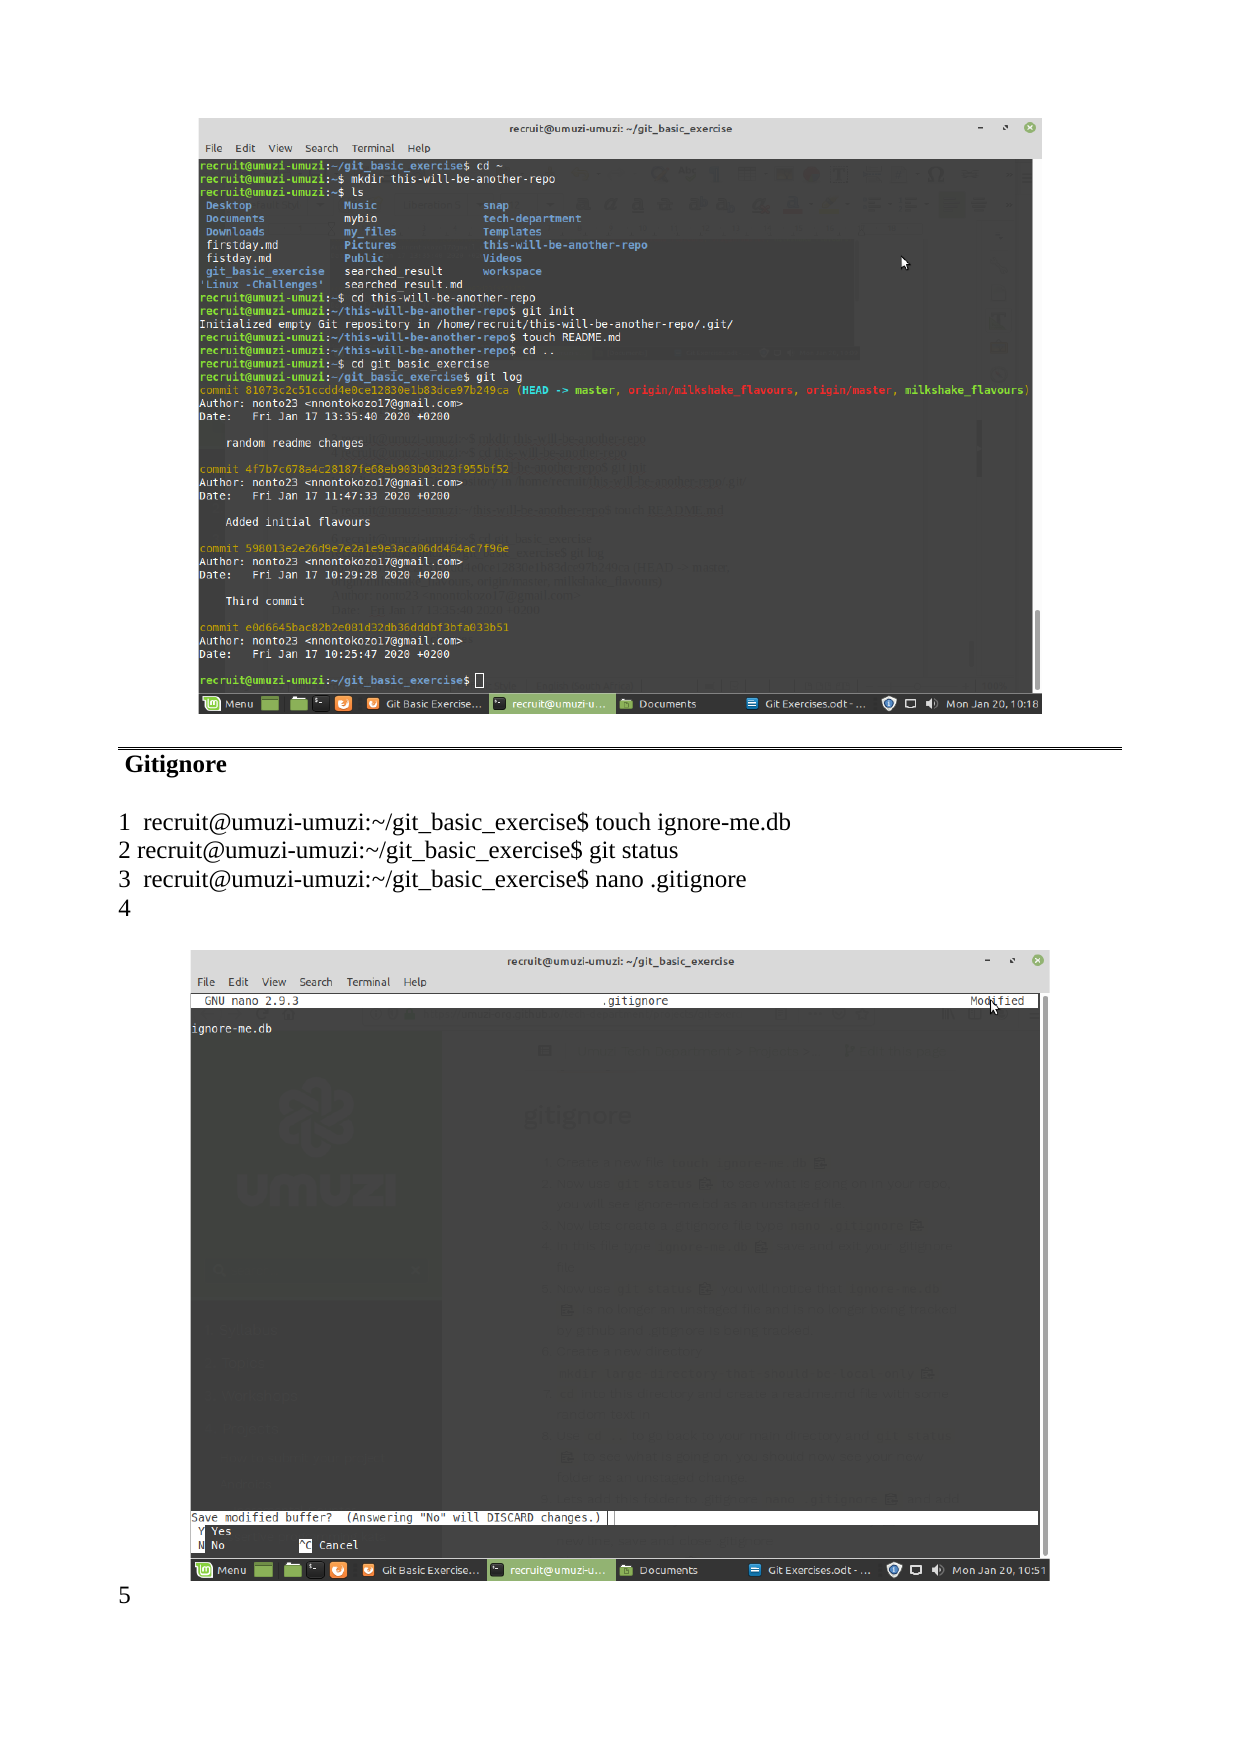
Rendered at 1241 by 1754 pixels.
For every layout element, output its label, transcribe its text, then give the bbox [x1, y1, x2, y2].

text 3 recruit@umuzi-umuzi:~/git_basic_exercise$ nano .gitignore [118, 864, 1122, 893]
text 4 [118, 893, 1122, 922]
picture [190, 950, 1050, 1581]
text 1 recruit@umuzi-umuzi:~/git_basic_exercise$ touch ignore-me.db [118, 807, 1122, 836]
text 2 recruit@umuzi-umuzi:~/git_basic_exercise$ git status [118, 836, 1122, 864]
text 5 [118, 951, 1122, 1609]
picture [198, 118, 1042, 714]
text Gitignore [118, 750, 1122, 778]
